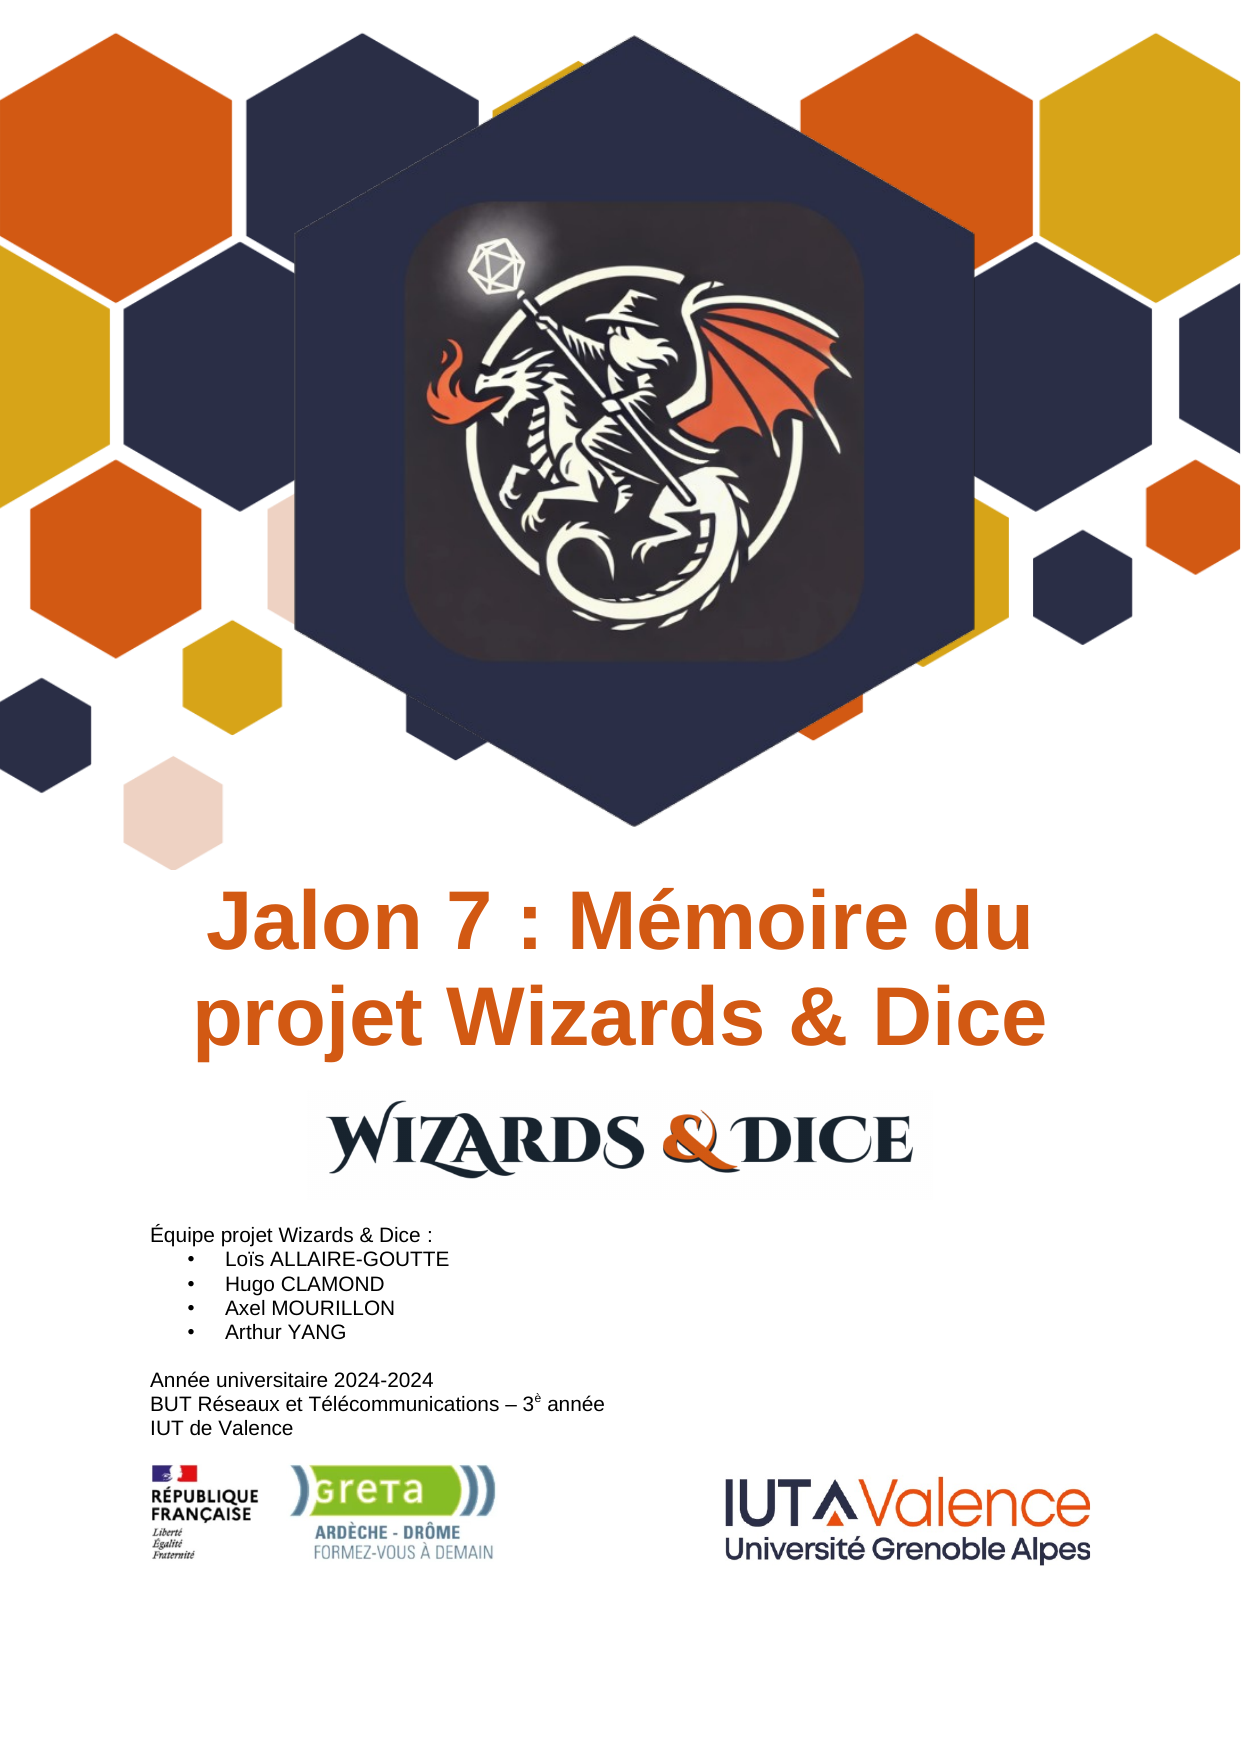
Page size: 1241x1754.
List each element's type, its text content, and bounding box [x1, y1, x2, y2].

text Équipe projet Wizards & Dice : [150, 1223, 1090, 1247]
picture [150, 1463, 498, 1562]
list Axel MOURILLON [187, 1295, 1090, 1319]
text BUT Réseaux et Télécommunications – 3è année [150, 1391, 1090, 1415]
list Loïs ALLAIRE-GOUTTE [187, 1247, 1090, 1271]
text Année universitaire 2024-2024 [150, 1367, 1090, 1391]
picture [721, 1474, 1091, 1566]
picture [0, 18, 1241, 870]
list Hugo CLAMOND [187, 1271, 1090, 1295]
text IUT de Valence [150, 1415, 1090, 1439]
title Jalon 7 : Mémoire du projet Wizards & Dice [150, 871, 1090, 1063]
list Arthur YANG [187, 1319, 1090, 1343]
picture [307, 1090, 934, 1200]
